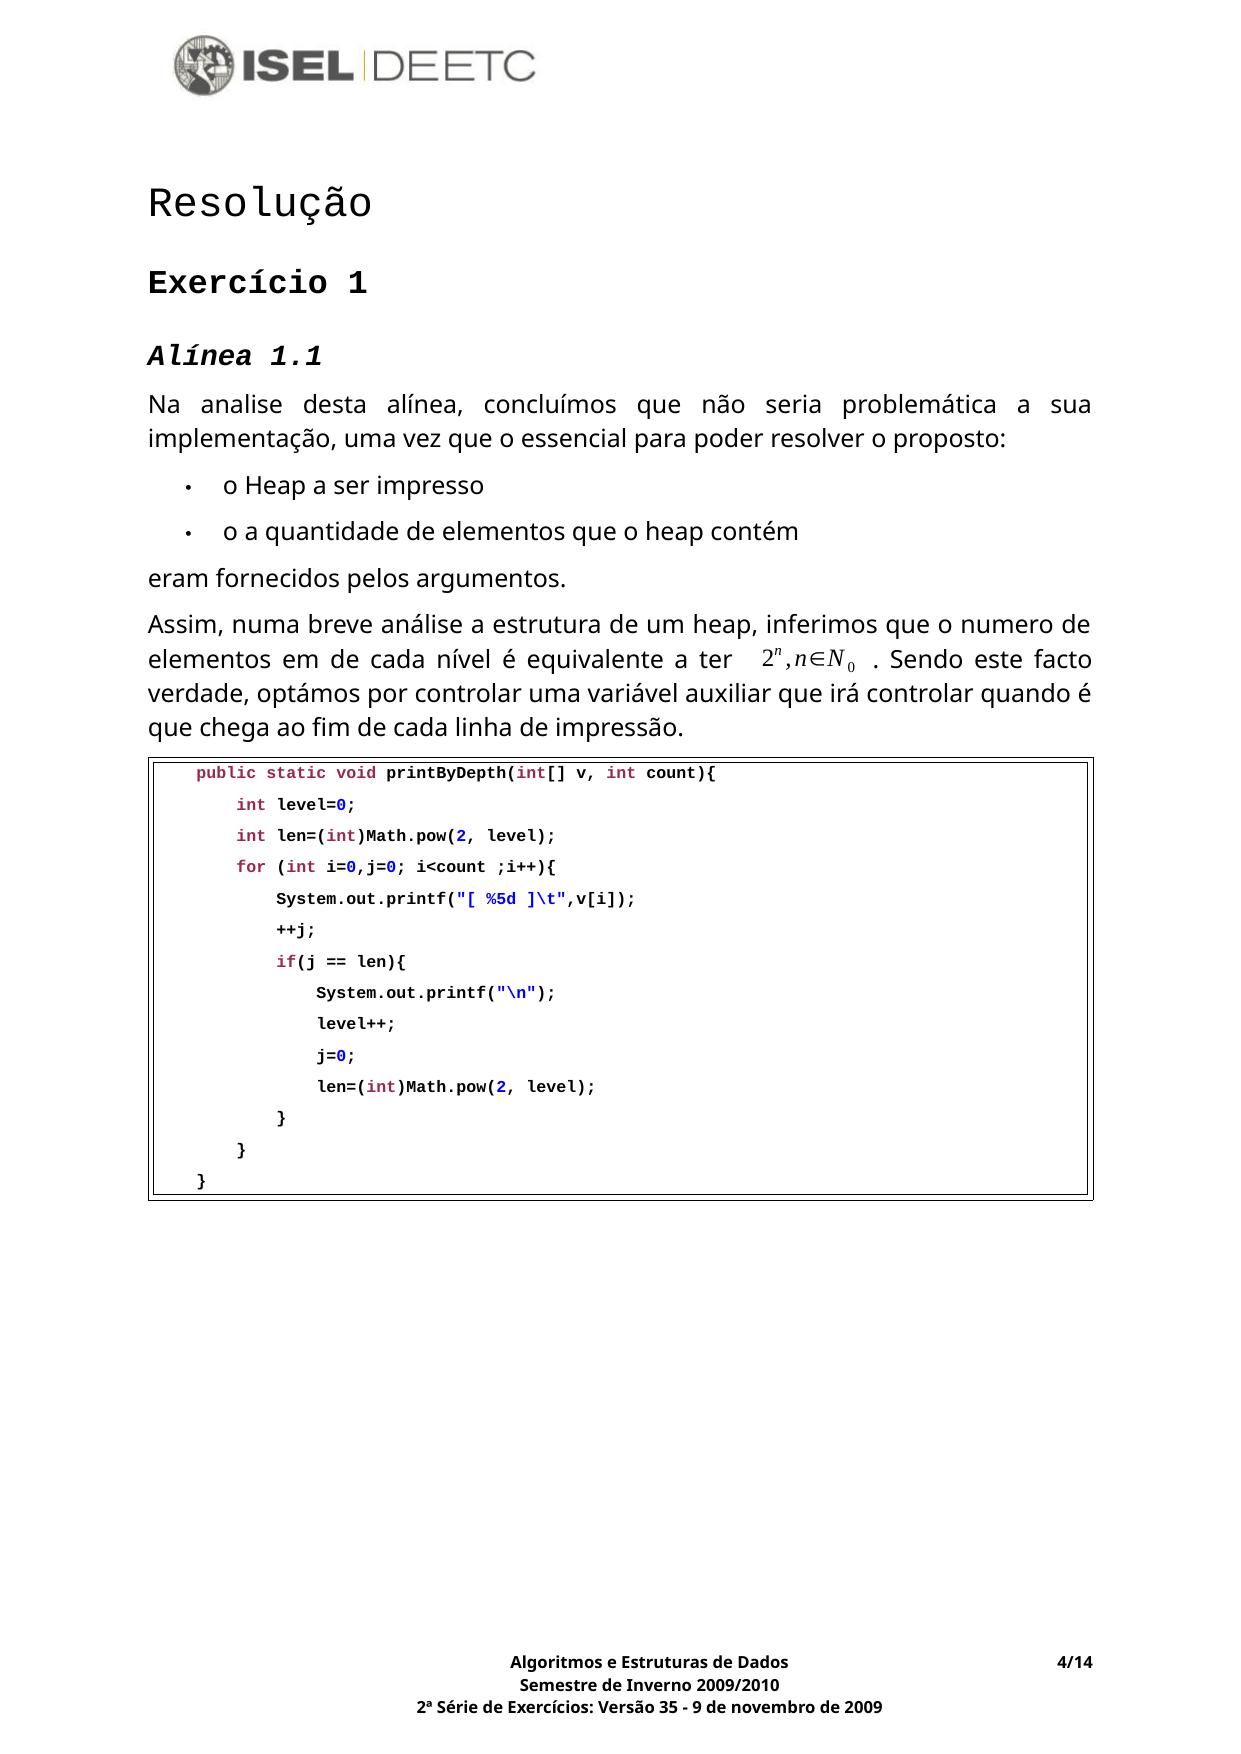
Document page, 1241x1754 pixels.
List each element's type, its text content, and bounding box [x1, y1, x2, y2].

subtitle Resolução [148, 181, 1093, 228]
list o a quantidade de elementos que o heap contém [185, 514, 1093, 548]
text j=0; [154, 1039, 1087, 1066]
text [1088, 913, 1093, 941]
subtitle Exercício 1 [148, 266, 1093, 304]
list o Heap a ser impresso [185, 467, 1093, 501]
text Na analise desta alínea, concluímos que não seria problemática a sua implementação, uma vez que o essencial para poder resolver o proposto: [148, 387, 1093, 455]
text [149, 1133, 153, 1160]
text [1088, 1039, 1093, 1066]
text System.out.printf("\n"); [154, 976, 1087, 1003]
text System.out.printf("[ %5d ]\t",v[i]); [154, 882, 1087, 909]
text [149, 913, 153, 941]
text public static void printByDepth(int[] v, int count){ [149, 758, 1093, 784]
text if(j == len){ [154, 945, 1087, 972]
text [1088, 1133, 1093, 1160]
text [149, 1101, 153, 1129]
text int len=(int)Math.pow(2, level); [154, 819, 1087, 847]
subtitle Alínea 1.1 [148, 341, 1093, 374]
text level++; [154, 1007, 1087, 1035]
text [149, 1039, 153, 1066]
text eram fornecidos pelos argumentos. [148, 561, 1093, 594]
text ++j; [154, 913, 1087, 941]
text len=(int)Math.pow(2, level); [154, 1070, 1087, 1097]
picture [164, 20, 566, 121]
text } [154, 1133, 1087, 1160]
text } [149, 1164, 1093, 1200]
text int level=0; [154, 788, 1087, 815]
text } [154, 1101, 1087, 1129]
text for (int i=0,j=0; i<count ;i++){ [154, 851, 1087, 878]
text [1088, 1101, 1093, 1129]
text Assim, numa breve análise a estrutura de um heap, inferimos que o numero de elementos em de cada nível é equivalente a ter . Sendo este facto verdade, optámos por controlar uma variável auxiliar que irá controlar quando é que chega ao fim de cada linha de impressão. [148, 607, 1093, 744]
